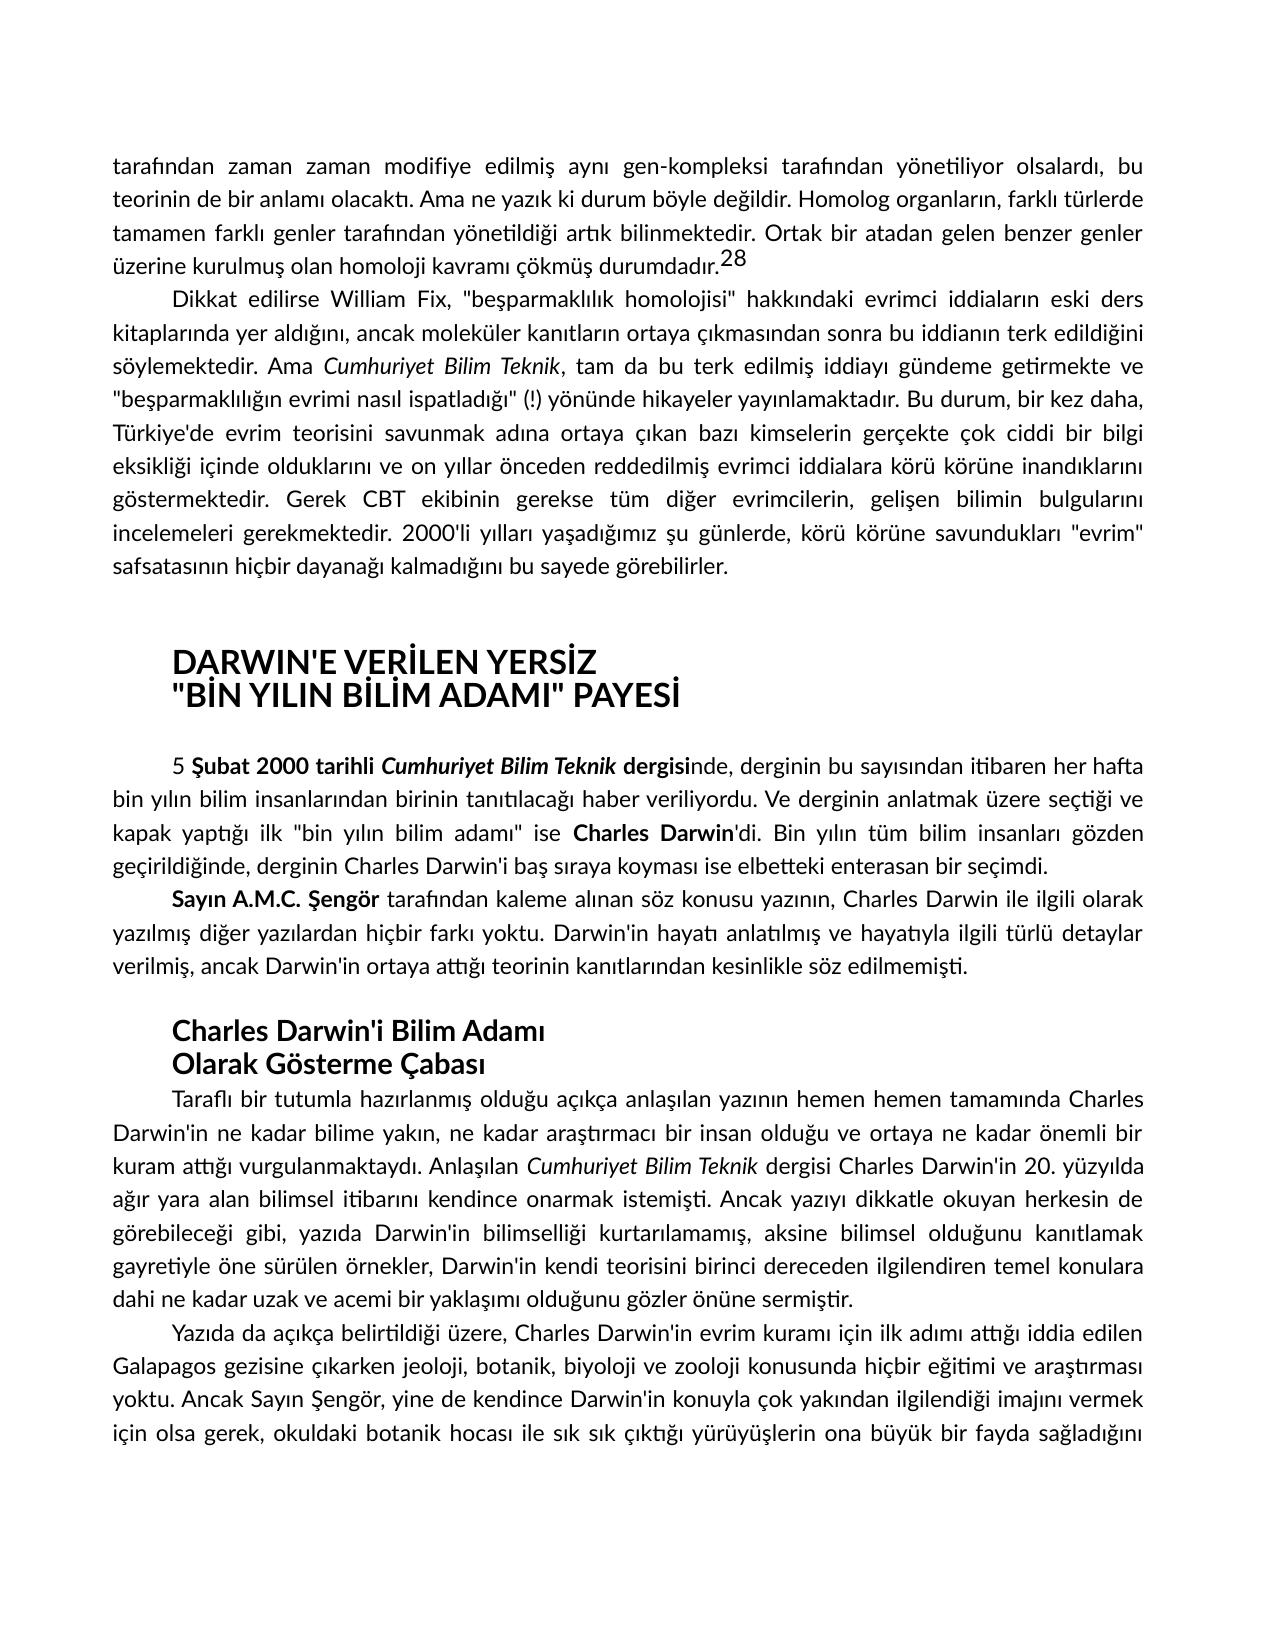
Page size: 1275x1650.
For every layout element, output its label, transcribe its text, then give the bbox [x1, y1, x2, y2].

text DARWIN'E VERİLEN YERSİZ [112, 648, 1145, 681]
text Taraflı bir tutumla hazırlanmış olduğu açıkça anlaşılan yazının hemen hemen tamamında Charles Darwin'in ne kadar bilime yakın, ne kadar araştırmacı bir insan olduğu ve ortaya ne kadar önemli bir kuram attığı vurgulanmaktaydı. Anlaşılan Cumhuriyet Bilim Teknik dergisi Charles Darwin'in 20. yüzyılda ağır yara alan bilimsel itibarını kendince onarmak istemişti. Ancak yazıyı dikkatle okuyan herkesin de görebileceği gibi, yazıda Darwin'in bilimselliği kurtarılamamış, aksine bilimsel olduğunu kanıtlamak gayretiyle öne sürülen örnekler, Darwin'in kendi teorisini birinci dereceden ilgilendiren temel konulara dahi ne kadar uzak ve acemi bir yaklaşımı olduğunu gözler önüne sermiştir. [112, 1081, 1145, 1314]
text Olarak Gösterme Çabası [112, 1048, 1145, 1081]
text Dikkat edilirse William Fix, "beşparmaklılık homolojisi" hakkındaki evrimci iddiaların eski ders kitaplarında yer aldığını, ancak moleküler kanıtların ortaya çıkmasından sonra bu iddianın terk edildiğini söylemektedir. Ama Cumhuriyet Bilim Teknik, tam da bu terk edilmiş iddiayı gündeme getirmekte ve "beşparmaklılığın evrimi nasıl ispatladığı" (!) yönünde hikayeler yayınlamaktadır. Bu durum, bir kez daha, Türkiye'de evrim teorisini savunmak adına ortaya çıkan bazı kimselerin gerçekte çok ciddi bir bilgi eksikliği içinde olduklarını ve on yıllar önceden reddedilmiş evrimci iddialara körü körüne inandıklarını göstermektedir. Gerek CBT ekibinin gerekse tüm diğer evrimcilerin, gelişen bilimin bulgularını incelemeleri gerekmektedir. 2000'li yılları yaşadığımız şu günlerde, körü körüne savundukları "evrim" safsatasının hiçbir dayanağı kalmadığını bu sayede görebilirler. [112, 281, 1145, 581]
text "BİN YILIN BİLİM ADAMI" PAYESİ [112, 681, 1145, 714]
text 5 Şubat 2000 tarihli Cumhuriyet Bilim Teknik dergisinde, derginin bu sayısından itibaren her hafta bin yılın bilim insanlarından birinin tanıtılacağı haber veriliyordu. Ve derginin anlatmak üzere seçtiği ve kapak yaptığı ilk "bin yılın bilim adamı" ise Charles Darwin'di. Bin yılın tüm bilim insanları gözden geçirildiğinde, derginin Charles Darwin'i baş sıraya koyması ise elbetteki enterasan bir seçimdi. [112, 748, 1145, 881]
text Yazıda da açıkça belirtildiği üzere, Charles Darwin'in evrim kuramı için ilk adımı attığı iddia edilen Galapagos gezisine çıkarken jeoloji, botanik, biyoloji ve zooloji konusunda hiçbir eğitimi ve araştırması yoktu. Ancak Sayın Şengör, yine de kendince Darwin'in konuyla çok yakından ilgilendiği imajını vermek için olsa gerek, okuldaki botanik hocası ile sık sık çıktığı yürüyüşlerin ona büyük bir fayda sağladığını [112, 1314, 1145, 1448]
text tarafından zaman zaman modifiye edilmiş aynı gen-kompleksi tarafından yönetiliyor olsalardı, bu teorinin de bir anlamı olacaktı. Ama ne yazık ki durum böyle değildir. Homolog organların, farklı türlerde tamamen farklı genler tarafından yönetildiği artık bilinmektedir. Ortak bir atadan gelen benzer genler üzerine kurulmuş olan homoloji kavramı çökmüş durumdadır.28 [112, 148, 1145, 281]
text Sayın A.M.C. Şengör tarafından kaleme alınan söz konusu yazının, Charles Darwin ile ilgili olarak yazılmış diğer yazılardan hiçbir farkı yoktu. Darwin'in hayatı anlatılmış ve hayatıyla ilgili türlü detaylar verilmiş, ancak Darwin'in ortaya attığı teorinin kanıtlarından kesinlikle söz edilmemişti. [112, 881, 1145, 981]
text Charles Darwin'i Bilim Adamı [112, 1014, 1145, 1048]
